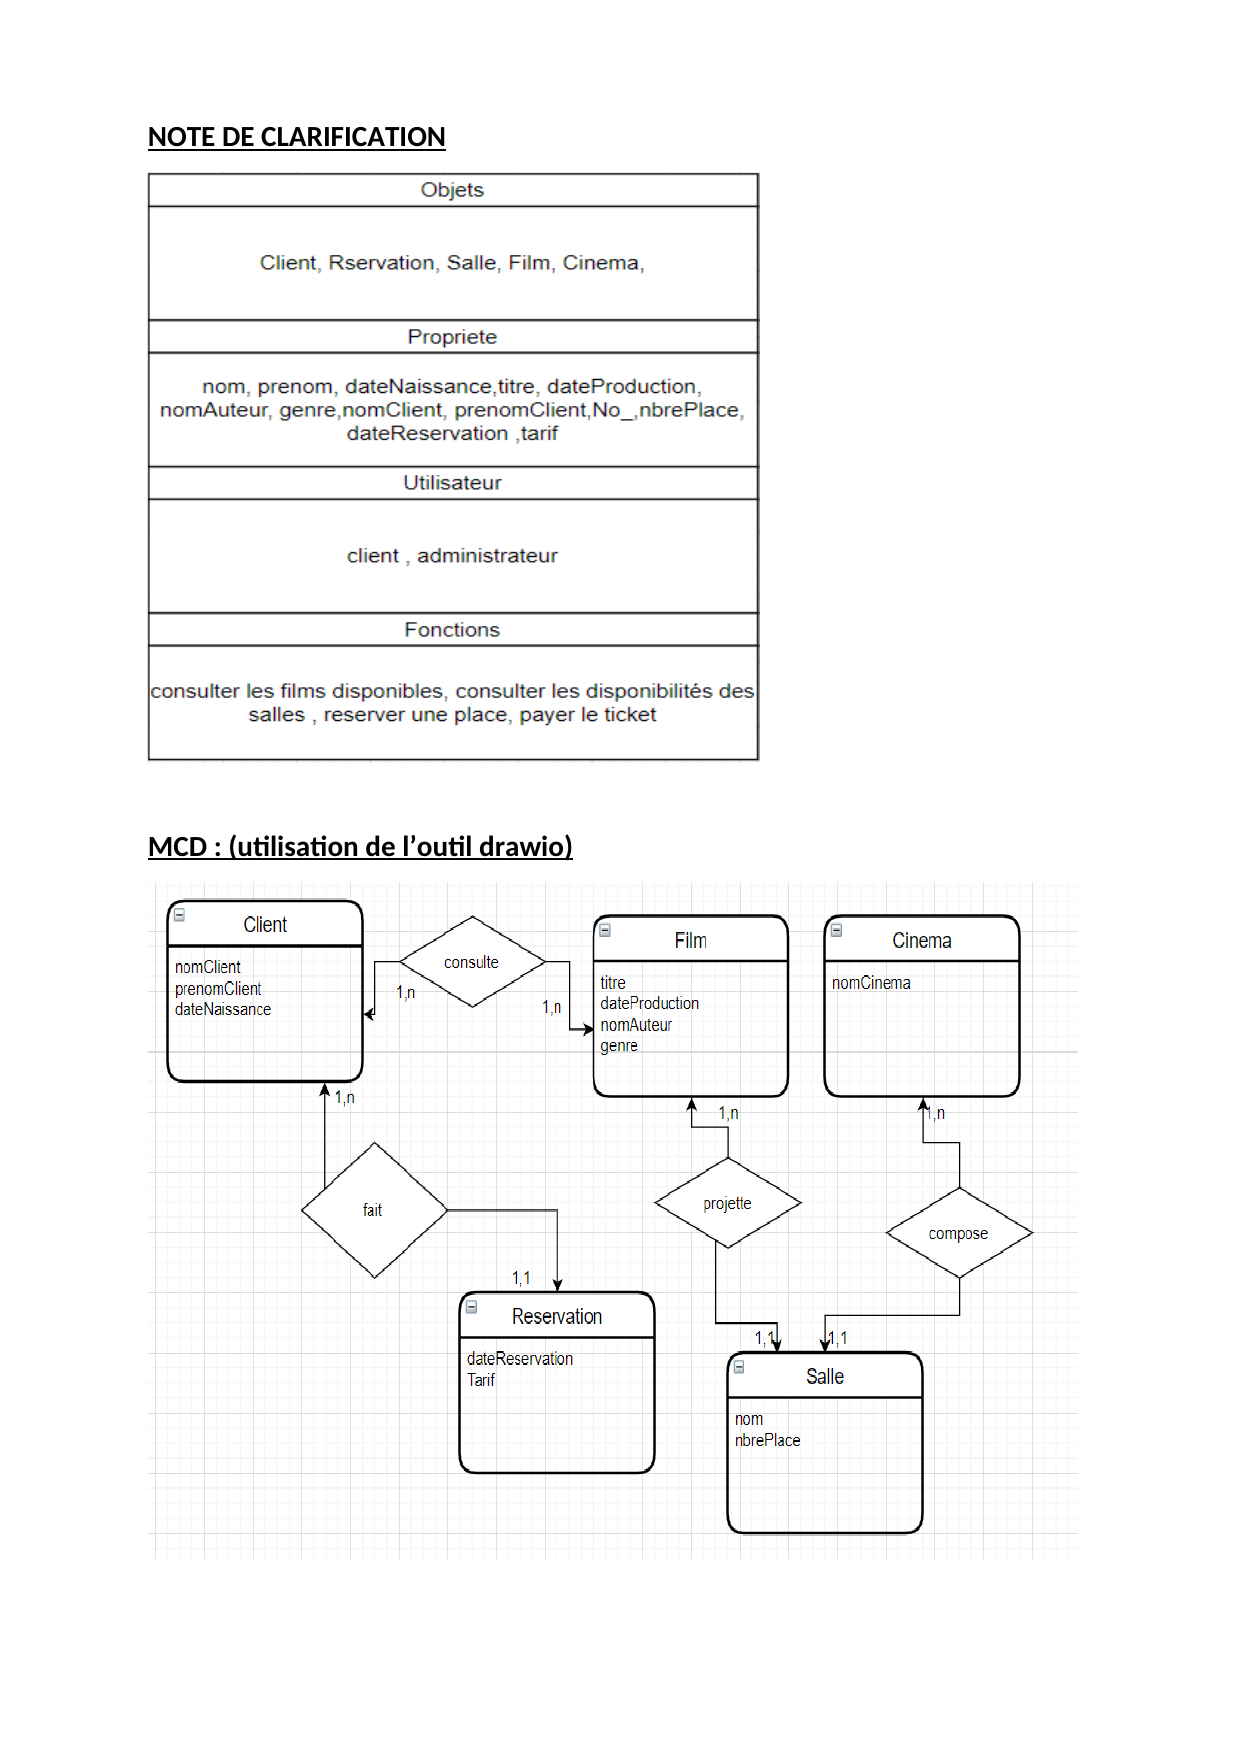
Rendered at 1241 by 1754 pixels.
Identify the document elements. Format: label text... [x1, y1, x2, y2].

text NOTE DE CLARIFICATION [148, 118, 1093, 154]
text MCD : (utilisation de l’outil drawio) [148, 828, 1093, 863]
